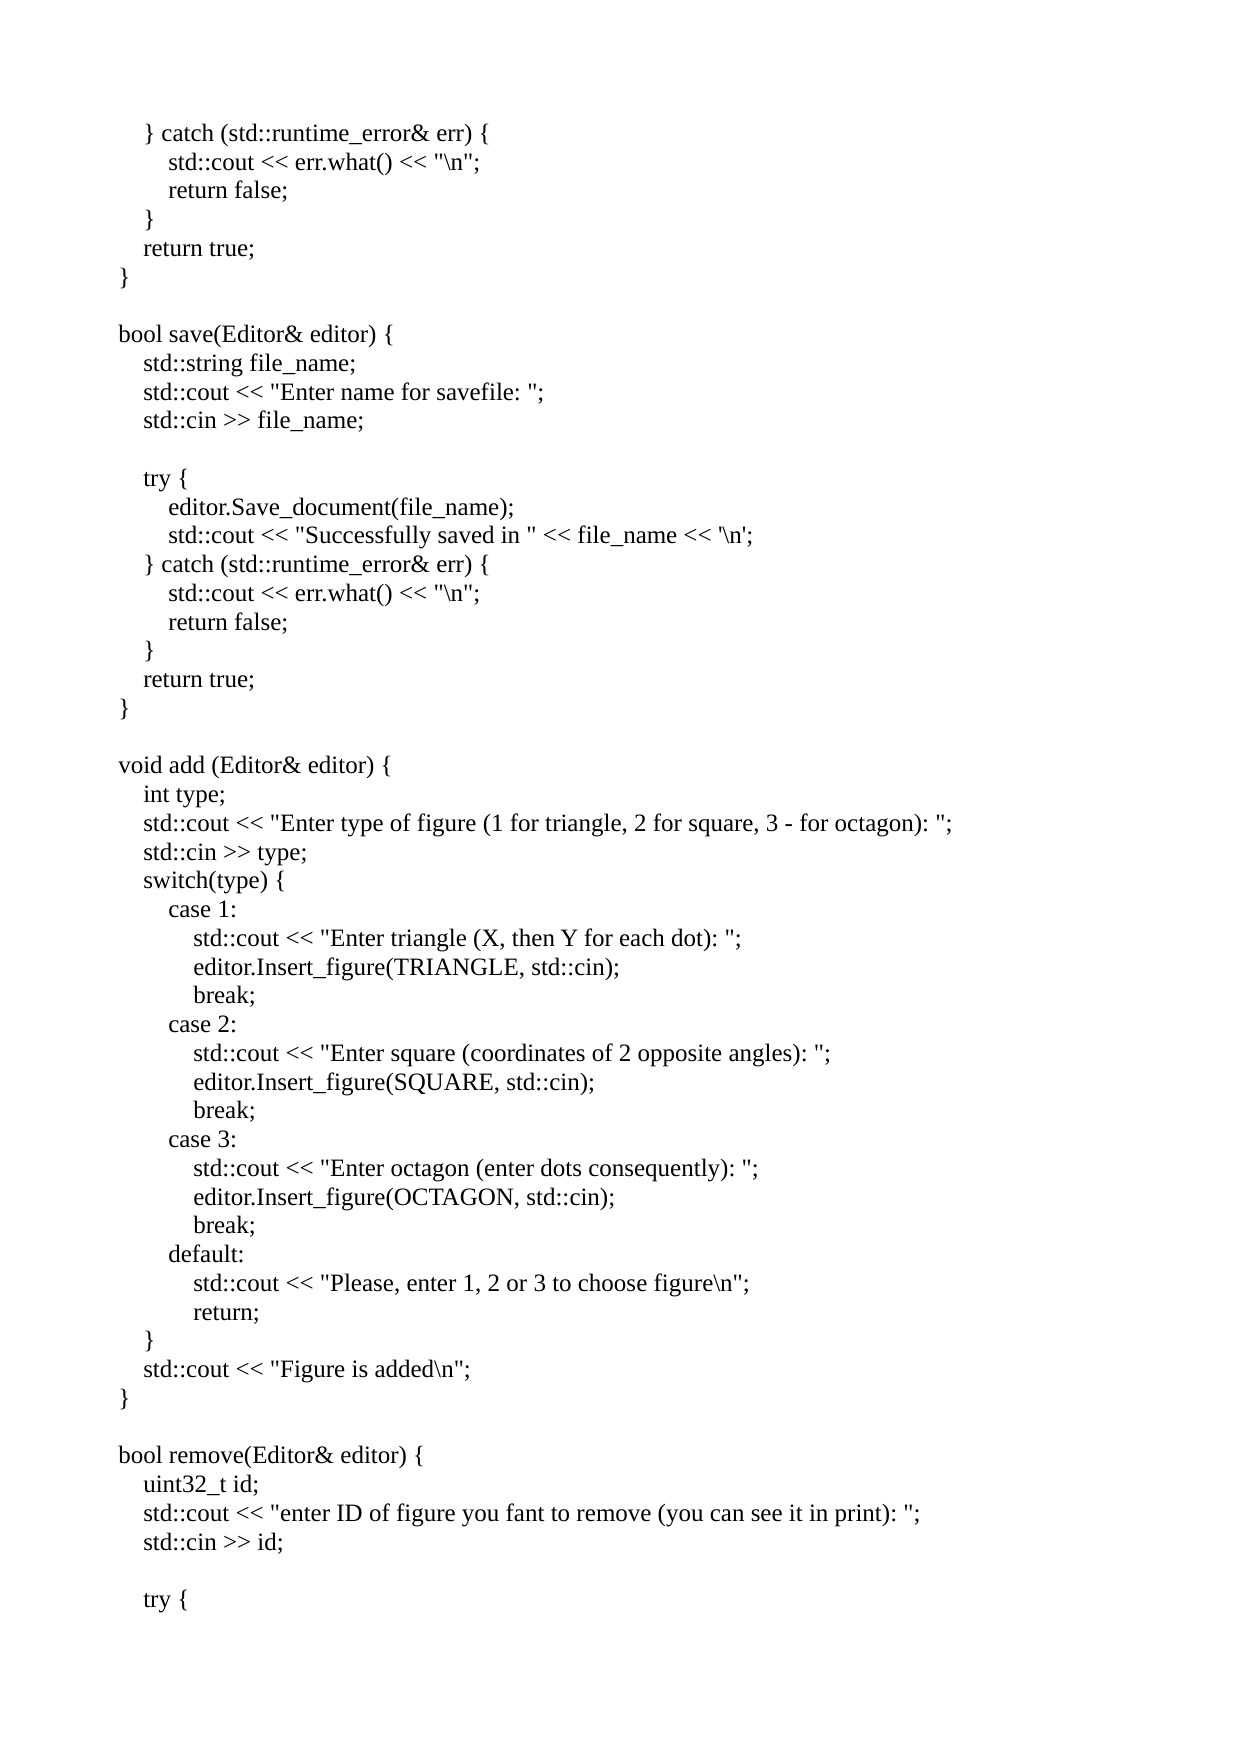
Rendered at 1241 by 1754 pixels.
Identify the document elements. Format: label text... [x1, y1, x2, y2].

text } [118, 693, 1122, 722]
text return false; [118, 607, 1122, 636]
text std::string file_name; [118, 348, 1122, 377]
text return; [118, 1297, 1122, 1326]
text std::cout << err.what() << "\n"; [118, 578, 1122, 607]
text break; [118, 1211, 1122, 1239]
text return false; [118, 176, 1122, 204]
text } catch (std::runtime_error& err) { [118, 549, 1122, 578]
text case 3: [118, 1124, 1122, 1153]
text case 2: [118, 1009, 1122, 1038]
text default: [118, 1239, 1122, 1268]
text bool remove(Editor& editor) { [118, 1441, 1122, 1469]
text int type; [118, 779, 1122, 808]
text void add (Editor& editor) { [118, 751, 1122, 779]
text std::cout << "Enter type of figure (1 for triangle, 2 for square, 3 - for octagon): "; [118, 808, 1122, 837]
text editor.Insert_figure(SQUARE, std::cin); [118, 1067, 1122, 1096]
text std::cout << "Enter square (coordinates of 2 opposite angles): "; [118, 1038, 1122, 1067]
text switch(type) { [118, 866, 1122, 894]
text } [118, 1383, 1122, 1412]
text } [118, 636, 1122, 664]
text return true; [118, 233, 1122, 262]
text try { [118, 1584, 1122, 1613]
text editor.Save_document(file_name); [118, 492, 1122, 521]
text std::cout << "enter ID of figure you fant to remove (you can see it in print): "; [118, 1498, 1122, 1527]
text std::cout << "Enter octagon (enter dots consequently): "; [118, 1153, 1122, 1182]
text } [118, 262, 1122, 291]
text std::cout << "Please, enter 1, 2 or 3 to choose figure\n"; [118, 1268, 1122, 1297]
text std::cout << "Figure is added\n"; [118, 1354, 1122, 1383]
text case 1: [118, 894, 1122, 923]
text break; [118, 1096, 1122, 1124]
text bool save(Editor& editor) { [118, 319, 1122, 348]
text std::cout << "Enter triangle (X, then Y for each dot): "; [118, 923, 1122, 952]
text std::cin >> type; [118, 837, 1122, 866]
text try { [118, 463, 1122, 492]
text } [118, 204, 1122, 233]
text uint32_t id; [118, 1469, 1122, 1498]
text editor.Insert_figure(TRIANGLE, std::cin); [118, 952, 1122, 981]
text } catch (std::runtime_error& err) { [118, 118, 1122, 147]
text std::cout << "Enter name for savefile: "; [118, 377, 1122, 406]
text editor.Insert_figure(OCTAGON, std::cin); [118, 1182, 1122, 1211]
text std::cin >> file_name; [118, 406, 1122, 434]
text std::cout << "Successfully saved in " << file_name << '\n'; [118, 521, 1122, 549]
text break; [118, 981, 1122, 1009]
text std::cin >> id; [118, 1527, 1122, 1556]
text return true; [118, 664, 1122, 693]
text std::cout << err.what() << "\n"; [118, 147, 1122, 176]
text } [118, 1326, 1122, 1354]
